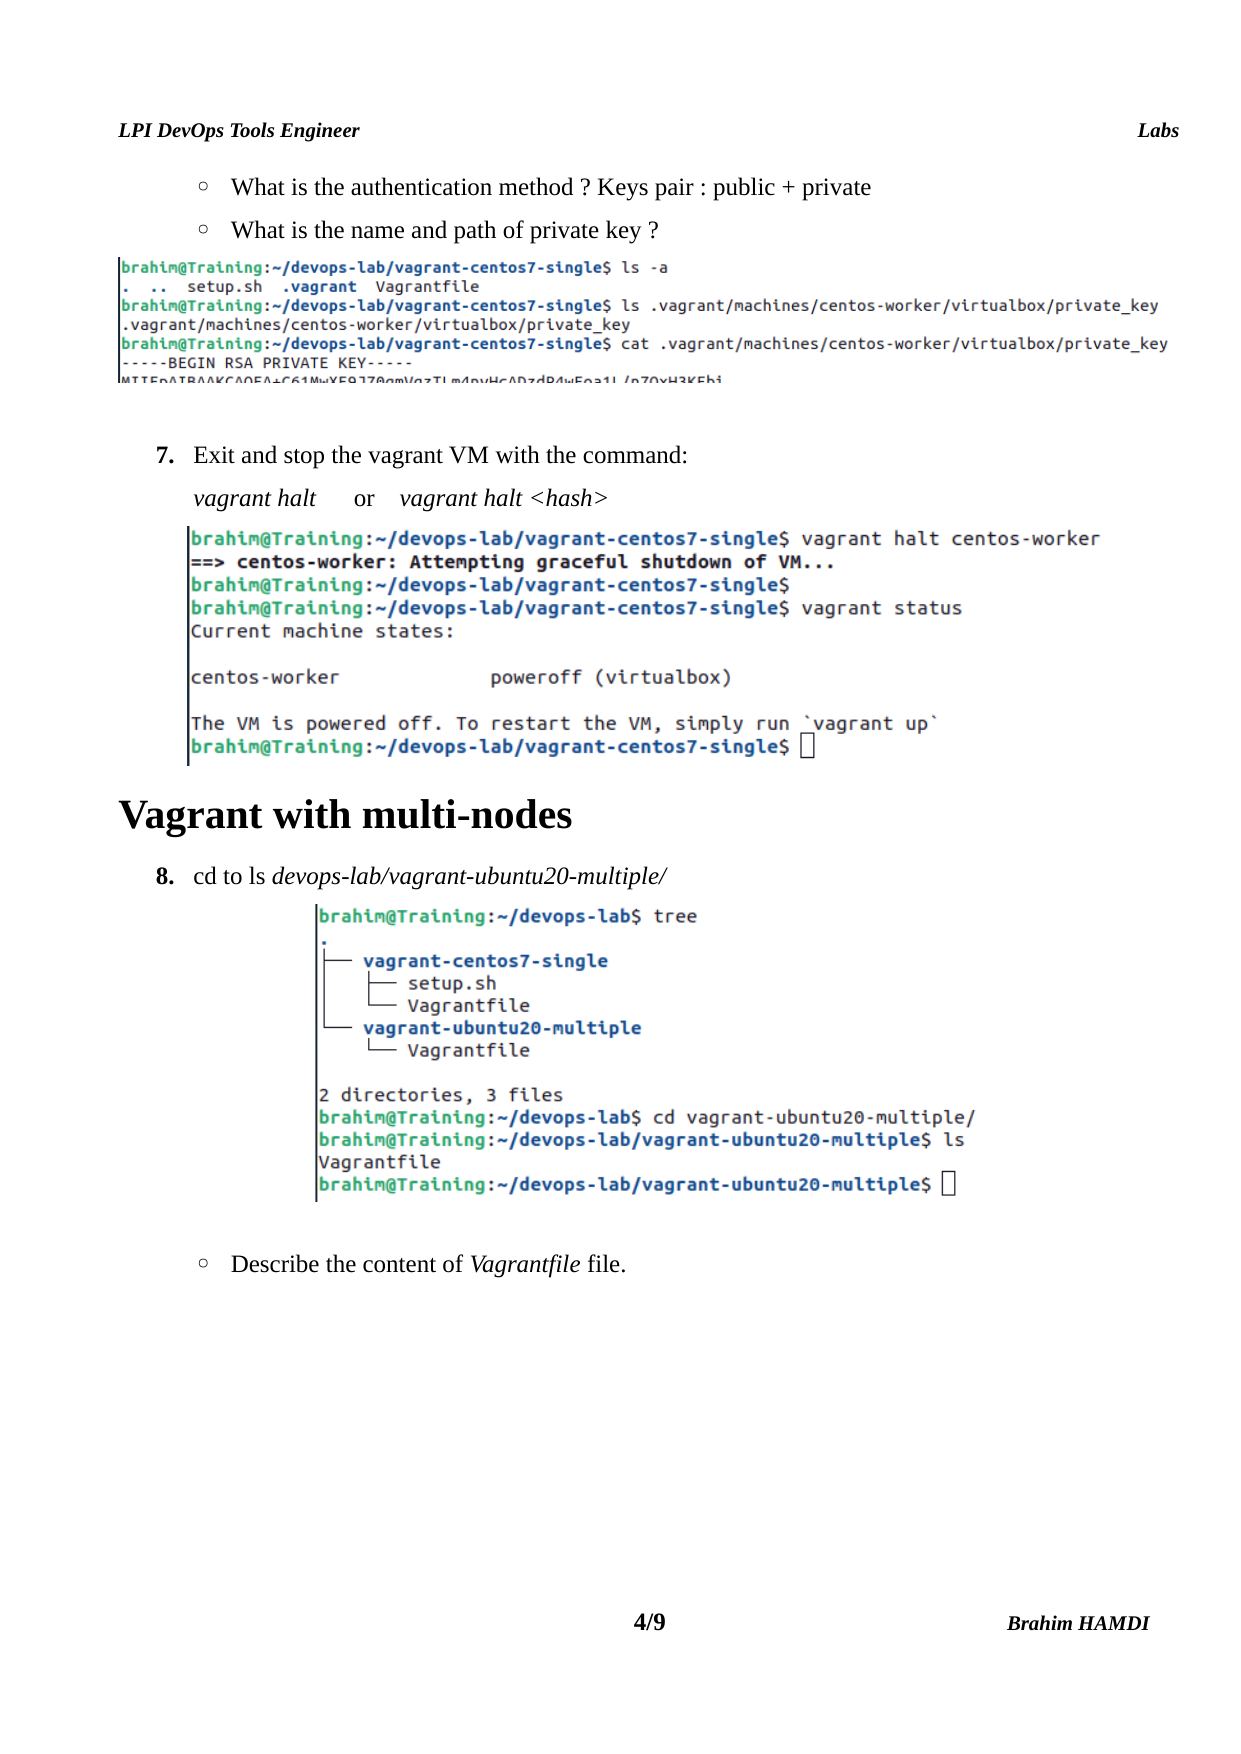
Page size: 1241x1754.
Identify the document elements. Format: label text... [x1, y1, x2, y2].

list What is the name and path of private key ? [193, 215, 1181, 243]
picture [187, 526, 1113, 766]
text Vagrant with multi-nodes [118, 686, 1181, 837]
list cd to ls devops-lab/vagrant-ubuntu20-multiple/ [156, 861, 1181, 890]
list Describe the content of Vagrantfile file. [193, 1249, 1181, 1278]
picture [118, 257, 1182, 383]
picture [315, 904, 984, 1202]
list What is the authentication method ? Keys pair : public + private [193, 172, 1181, 200]
list Exit and stop the vagrant VM with the command: [156, 440, 1181, 469]
list vagrant halt or vagrant halt <hash> [156, 483, 1181, 512]
